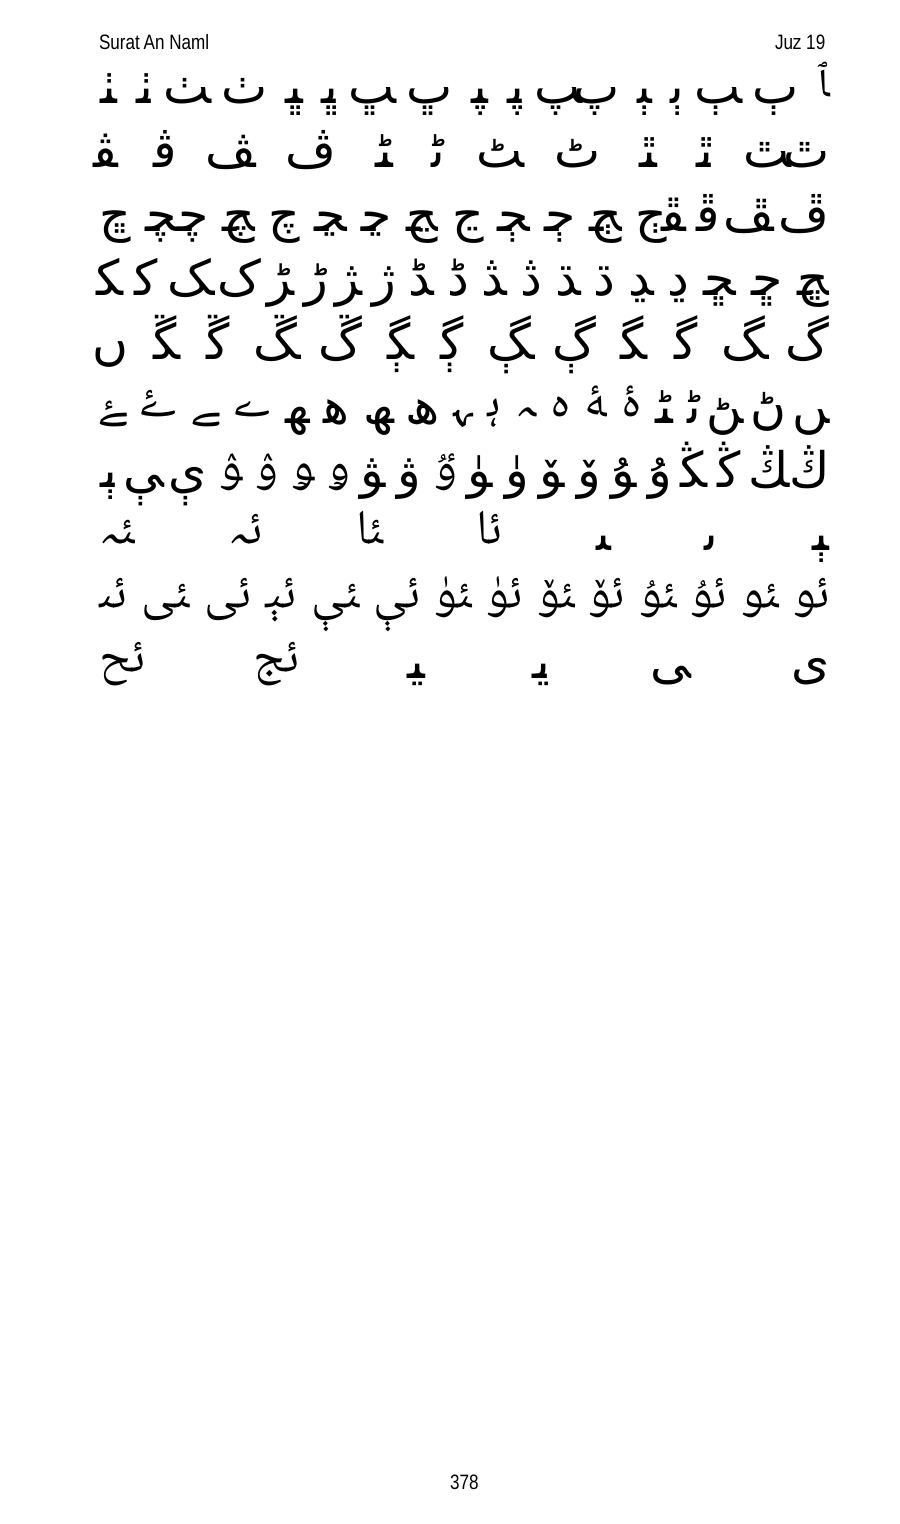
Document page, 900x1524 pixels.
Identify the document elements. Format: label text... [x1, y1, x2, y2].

text ﯮ ﯯ ﯰ ﯱ ﯲ ﯳ ﯴ ﯵ ﯶ ﯷ ﯸ ﯹ ﯺ ﯻ ﯼ ﯽ ﯾ ﯿ ﰀ ﰁ [99, 571, 829, 698]
text ﮟ ﮠ ﮡ ﮢ ﮣ ﮤ ﮥ ﮦ ﮧ ﮨ ﮩ ﮪ ﮫ ﮬ ﮭ ﮮ ﮯ ﮰ ﮱ ﯓ ﯔ ﯕ ﯖ ﯗ ﯘ ﯙ ﯚ ﯛ ﯜ ﯝ ﯞ ﯟ ﯠ ﯡ ﯢ ﯣ ﯤ ﯥ ﯦ ﯧ ﯨ ﯩ ﯪ ﯫ ﯬ ﯭ [99, 379, 829, 571]
text ﭑ ﭒ ﭓ ﭔ ﭕ ﭖﭗ ﭘ ﭙ ﭚ ﭛ ﭜ ﭝ ﭞ ﭟ ﭠ ﭡ ﭢﭣ ﭤ ﭥ ﭦ ﭧ ﭨ ﭩ ﭪ ﭫ ﭬ ﭭ [99, 60, 829, 188]
text ﭮ ﭯ ﭰ ﭱﭲ ﭳ ﭴ ﭵ ﭶ ﭷ ﭸ ﭹ ﭺ ﭻ ﭼﭽ ﭾ ﭿ ﮀ ﮁ ﮂ ﮃ ﮄ ﮅ ﮆ ﮇ ﮈ ﮉ ﮊ ﮋ ﮌ ﮍ ﮎ ﮏ ﮐ ﮑ ﮒ ﮓ ﮔ ﮕ ﮖ ﮗ ﮘ ﮙ ﮚ ﮛ ﮜ ﮝ ﮞ [99, 188, 829, 379]
